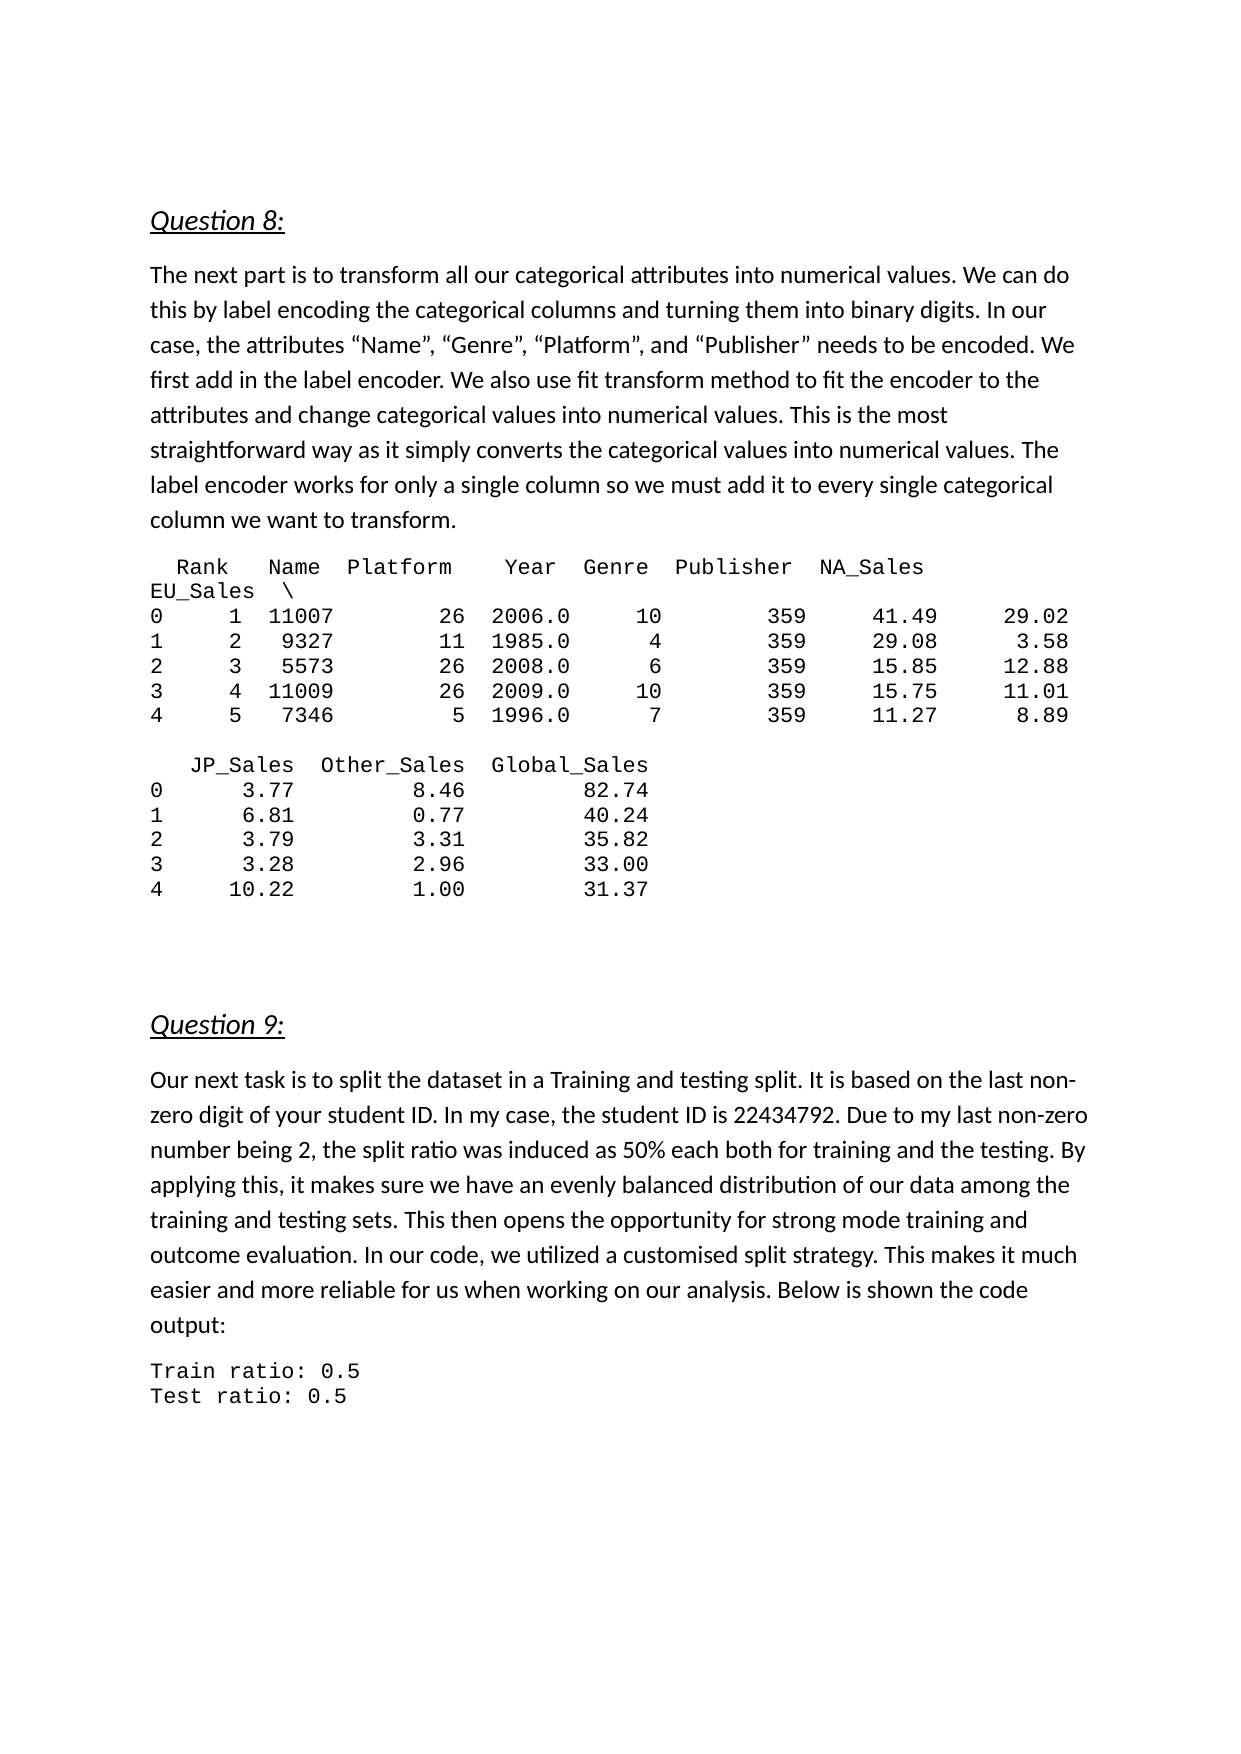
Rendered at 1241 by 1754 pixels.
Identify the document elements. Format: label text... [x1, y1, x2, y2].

text Train ratio: 0.5 [150, 1361, 1090, 1385]
text 2 3.79 3.31 35.82 [150, 829, 1090, 853]
text 3 3.28 2.96 33.00 [150, 853, 1090, 878]
text 2 3 5573 26 2008.0 6 359 15.85 12.88 [150, 655, 1090, 680]
text Question 9: [150, 1006, 1090, 1042]
text 0 1 11007 26 2006.0 10 359 41.49 29.02 [150, 606, 1090, 630]
text 1 2 9327 11 1985.0 4 359 29.08 3.58 [150, 630, 1090, 655]
text Question 8: [150, 202, 1090, 237]
text 4 10.22 1.00 31.37 [150, 878, 1090, 903]
text 1 6.81 0.77 40.24 [150, 804, 1090, 829]
text 0 3.77 8.46 82.74 [150, 779, 1090, 804]
text 3 4 11009 26 2009.0 10 359 15.75 11.01 [150, 680, 1090, 705]
text Test ratio: 0.5 [150, 1385, 1090, 1410]
text The next part is to transform all our categorical attributes into numerical values. We can do this by label encoding the categorical columns and turning them into binary digits. In our case, the attributes “Name”, “Genre”, “Platform”, and “Publisher” needs to be encoded. We first add in the label encoder. We also use fit transform method to fit the encoder to the attributes and change categorical values into numerical values. This is the most straightforward way as it simply converts the categorical values into numerical values. The label encoder works for only a single column so we must add it to every single categorical column we want to transform. [150, 259, 1090, 535]
text Our next task is to split the dataset in a Training and testing split. It is based on the last non-zero digit of your student ID. In my case, the student ID is 22434792. Due to my last non-zero number being 2, the split ratio was induced as 50% each both for training and the testing. By applying this, it makes sure we have an evenly balanced distribution of our data among the training and testing sets. This then opens the opportunity for strong mode training and outcome evaluation. In our code, we utilized a customised split strategy. This makes it much easier and more reliable for us when working on our analysis. Below is shown the code output: [150, 1064, 1090, 1339]
text JP_Sales Other_Sales Global_Sales [150, 754, 1090, 779]
text Rank Name Platform Year Genre Publisher NA_Sales EU_Sales \ [150, 556, 1090, 606]
text 4 5 7346 5 1996.0 7 359 11.27 8.89 [150, 705, 1090, 729]
